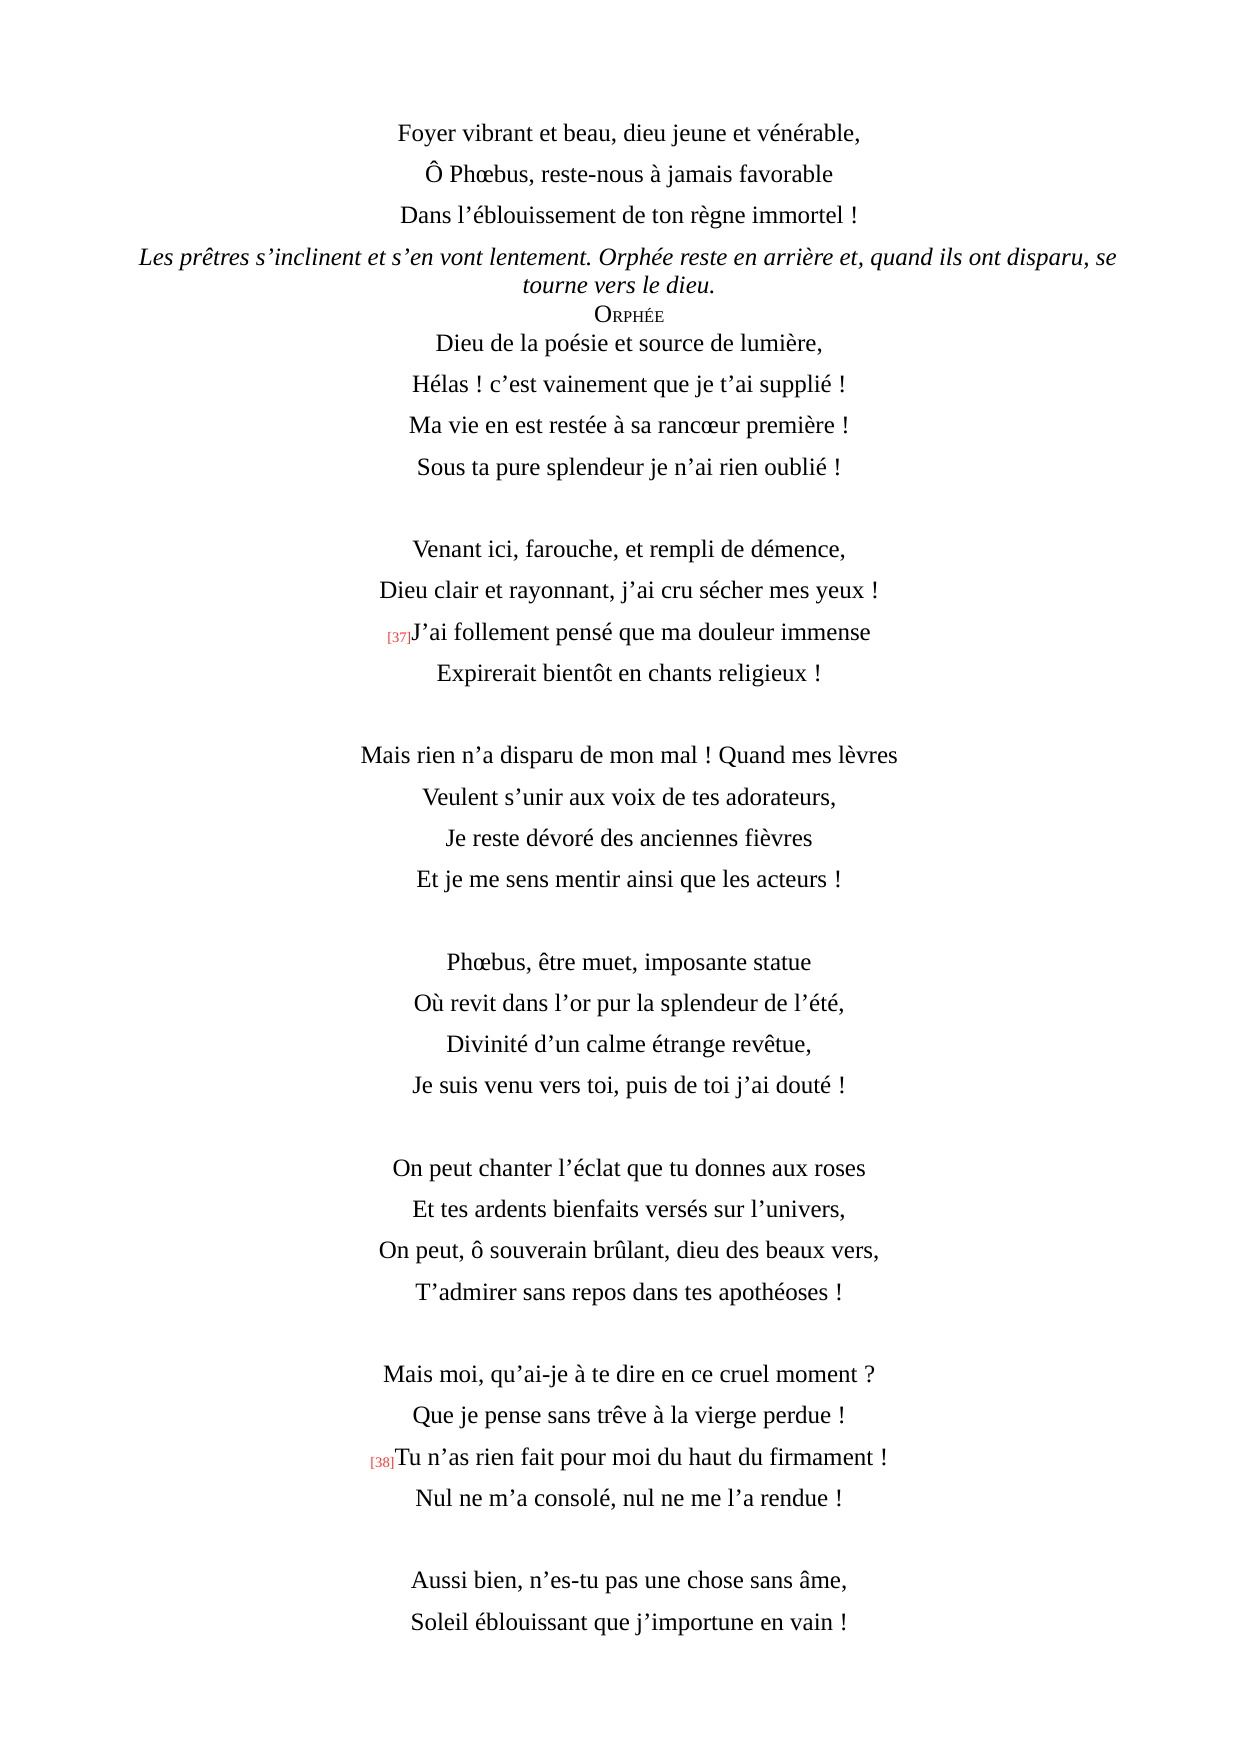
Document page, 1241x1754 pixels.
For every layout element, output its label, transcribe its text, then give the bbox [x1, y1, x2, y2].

text Je suis venu vers toi, puis de toi j’ai douté ! [118, 1071, 1122, 1099]
text Aussi bien, n’es-tu pas une chose sans âme, [118, 1566, 1122, 1594]
text On peut, ô souverain brûlant, dieu des beaux vers, [118, 1236, 1122, 1264]
text Venant ici, farouche, et rempli de démence, [118, 534, 1122, 563]
text Dans l’éblouissement de ton règne immortel ! [118, 201, 1122, 229]
text Je reste dévoré des anciennes fièvres [118, 823, 1122, 852]
text Nul ne m’a consolé, nul ne me l’a rendue ! [118, 1483, 1122, 1512]
text Et tes ardents bienfaits versés sur l’univers, [118, 1194, 1122, 1223]
text T’admirer sans repos dans tes apothéoses ! [118, 1277, 1122, 1306]
text Mais moi, qu’ai-je à te dire en ce cruel moment ? [118, 1359, 1122, 1388]
text Veulent s’unir aux voix de tes adorateurs, [118, 782, 1122, 811]
text Et je me sens mentir ainsi que les acteurs ! [118, 864, 1122, 893]
text Que je pense sans trêve à la vierge perdue ! [118, 1401, 1122, 1429]
text Ô Phœbus, reste-nous à jamais favorable [118, 159, 1122, 188]
text Hélas ! c’est vainement que je t’ai supplié ! [118, 369, 1122, 398]
text [38]Tu n’as rien fait pour moi du haut du firmament ! [118, 1442, 1122, 1471]
text Orphée [118, 299, 1122, 328]
text On peut chanter l’éclat que tu donnes aux roses [118, 1153, 1122, 1182]
text Mais rien n’a disparu de mon mal ! Quand mes lèvres [118, 741, 1122, 769]
text Phœbus, être muet, imposante statue [118, 947, 1122, 976]
text [37]J’ai follement pensé que ma douleur immense [118, 617, 1122, 646]
text Divinité d’un calme étrange revêtue, [118, 1029, 1122, 1058]
text Dieu de la poésie et source de lumière, [118, 328, 1122, 357]
text Sous ta pure splendeur je n’ai rien oublié ! [118, 452, 1122, 481]
text Soleil éblouissant que j’importune en vain ! [118, 1607, 1122, 1636]
text Ma vie en est restée à sa rancœur première ! [118, 411, 1122, 439]
text Dieu clair et rayonnant, j’ai cru sécher mes yeux ! [118, 576, 1122, 604]
text Foyer vibrant et beau, dieu jeune et vénérable, [118, 118, 1122, 147]
text Où revit dans l’or pur la splendeur de l’été, [118, 988, 1122, 1017]
text Expirerait bientôt en chants religieux ! [118, 658, 1122, 687]
text Les prêtres s’inclinent et s’en vont lentement. Orphée reste en arrière et, quand ils ont disparu, se tourne vers le dieu. [118, 242, 1122, 299]
